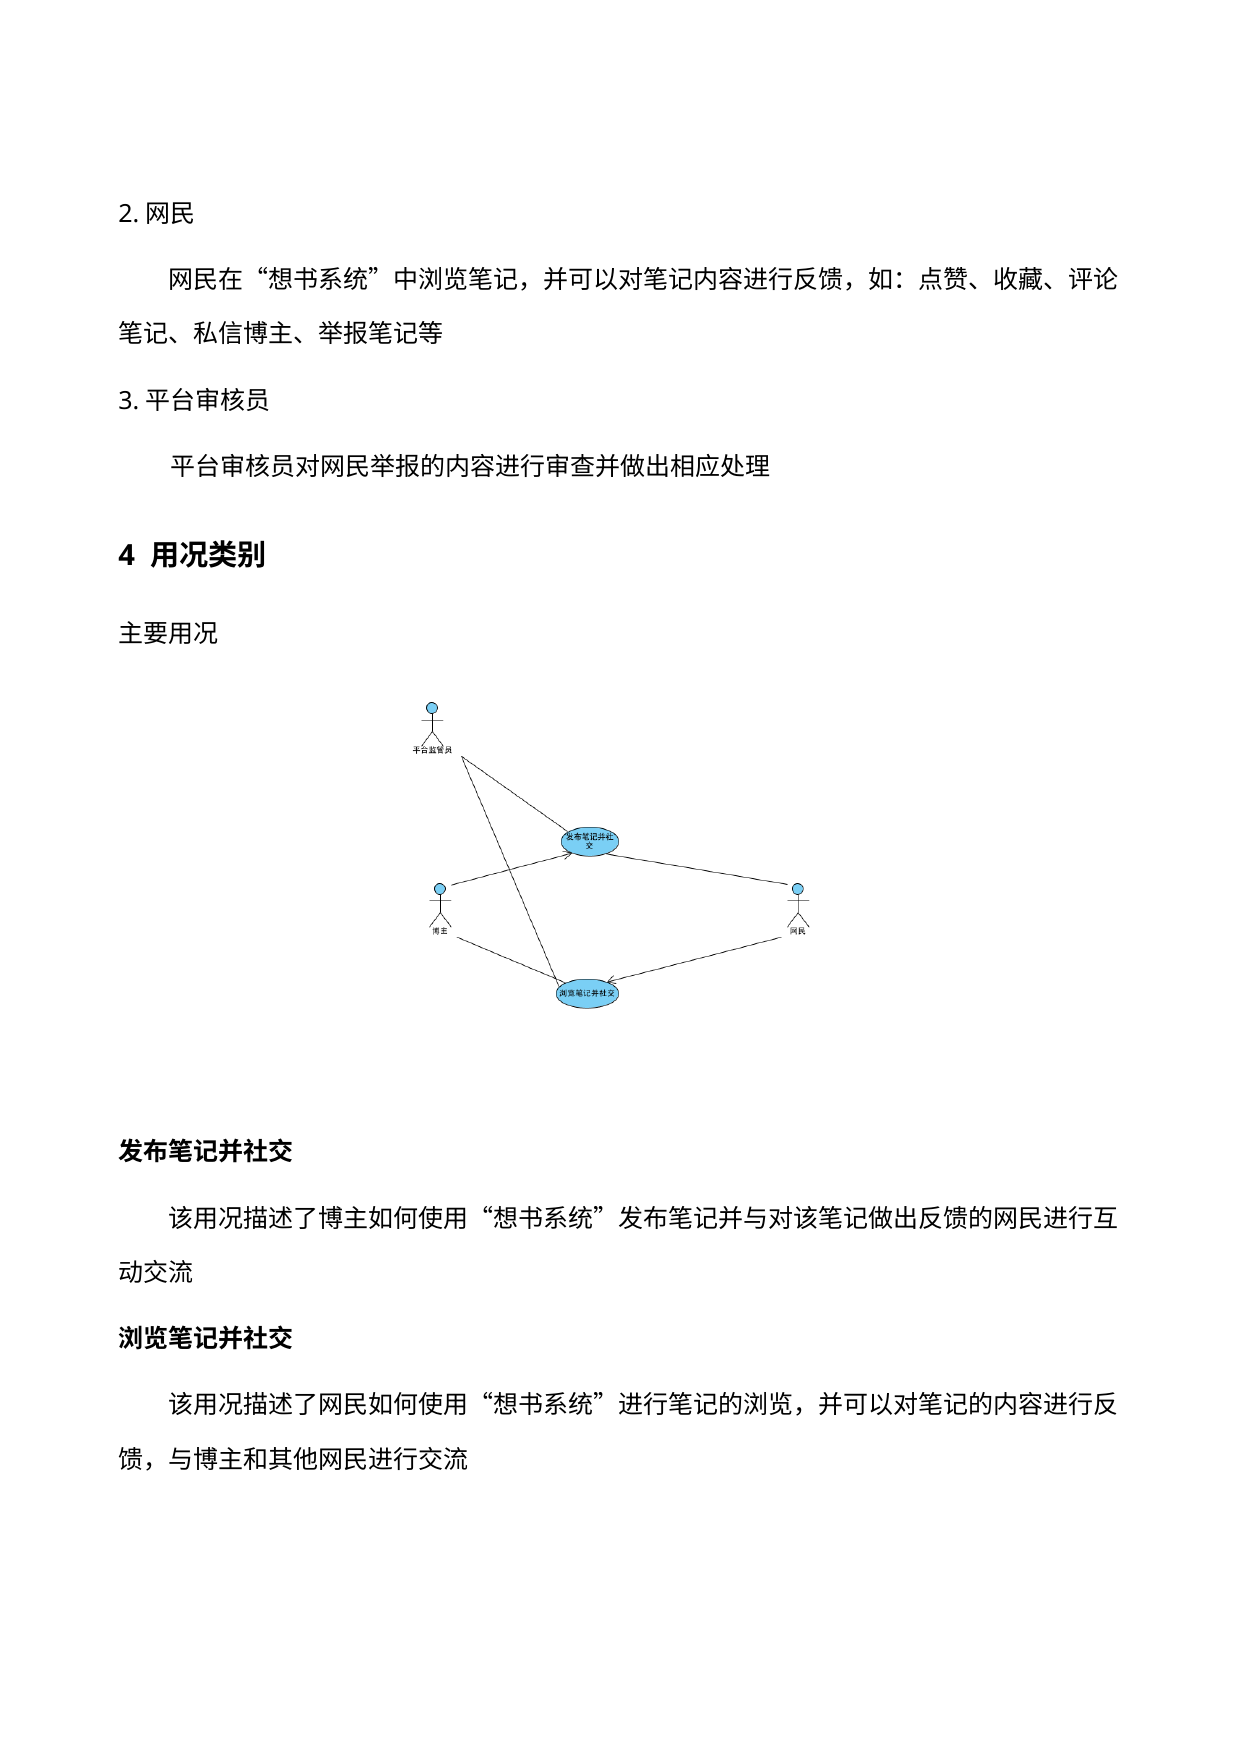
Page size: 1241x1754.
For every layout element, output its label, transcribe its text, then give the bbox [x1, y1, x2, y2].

text 浏览笔记并社交 [118, 1319, 1122, 1355]
text 3. 平台审核员 [118, 380, 1122, 416]
subtitle 4 用况类别 [118, 532, 1122, 574]
text 2. 网民 [118, 193, 1122, 229]
text 该用况描述了博主如何使用“想书系统”发布笔记并与对该笔记做出反馈的网民进行互动交流 [118, 1198, 1122, 1289]
text 发布笔记并社交 [118, 1132, 1122, 1168]
text 该用况描述了网民如何使用“想书系统”进行笔记的浏览，并可以对笔记的内容进行反馈，与博主和其他网民进行交流 [118, 1385, 1122, 1476]
text 网民在“想书系统”中浏览笔记，并可以对笔记内容进行反馈，如：点赞、收藏、评论笔记、私信博主、举报笔记等 [118, 259, 1122, 350]
text 平台审核员对网民举报的内容进行审查并做出相应处理 [118, 446, 1122, 483]
picture [291, 674, 950, 1053]
text 主要用况 [118, 614, 1122, 650]
